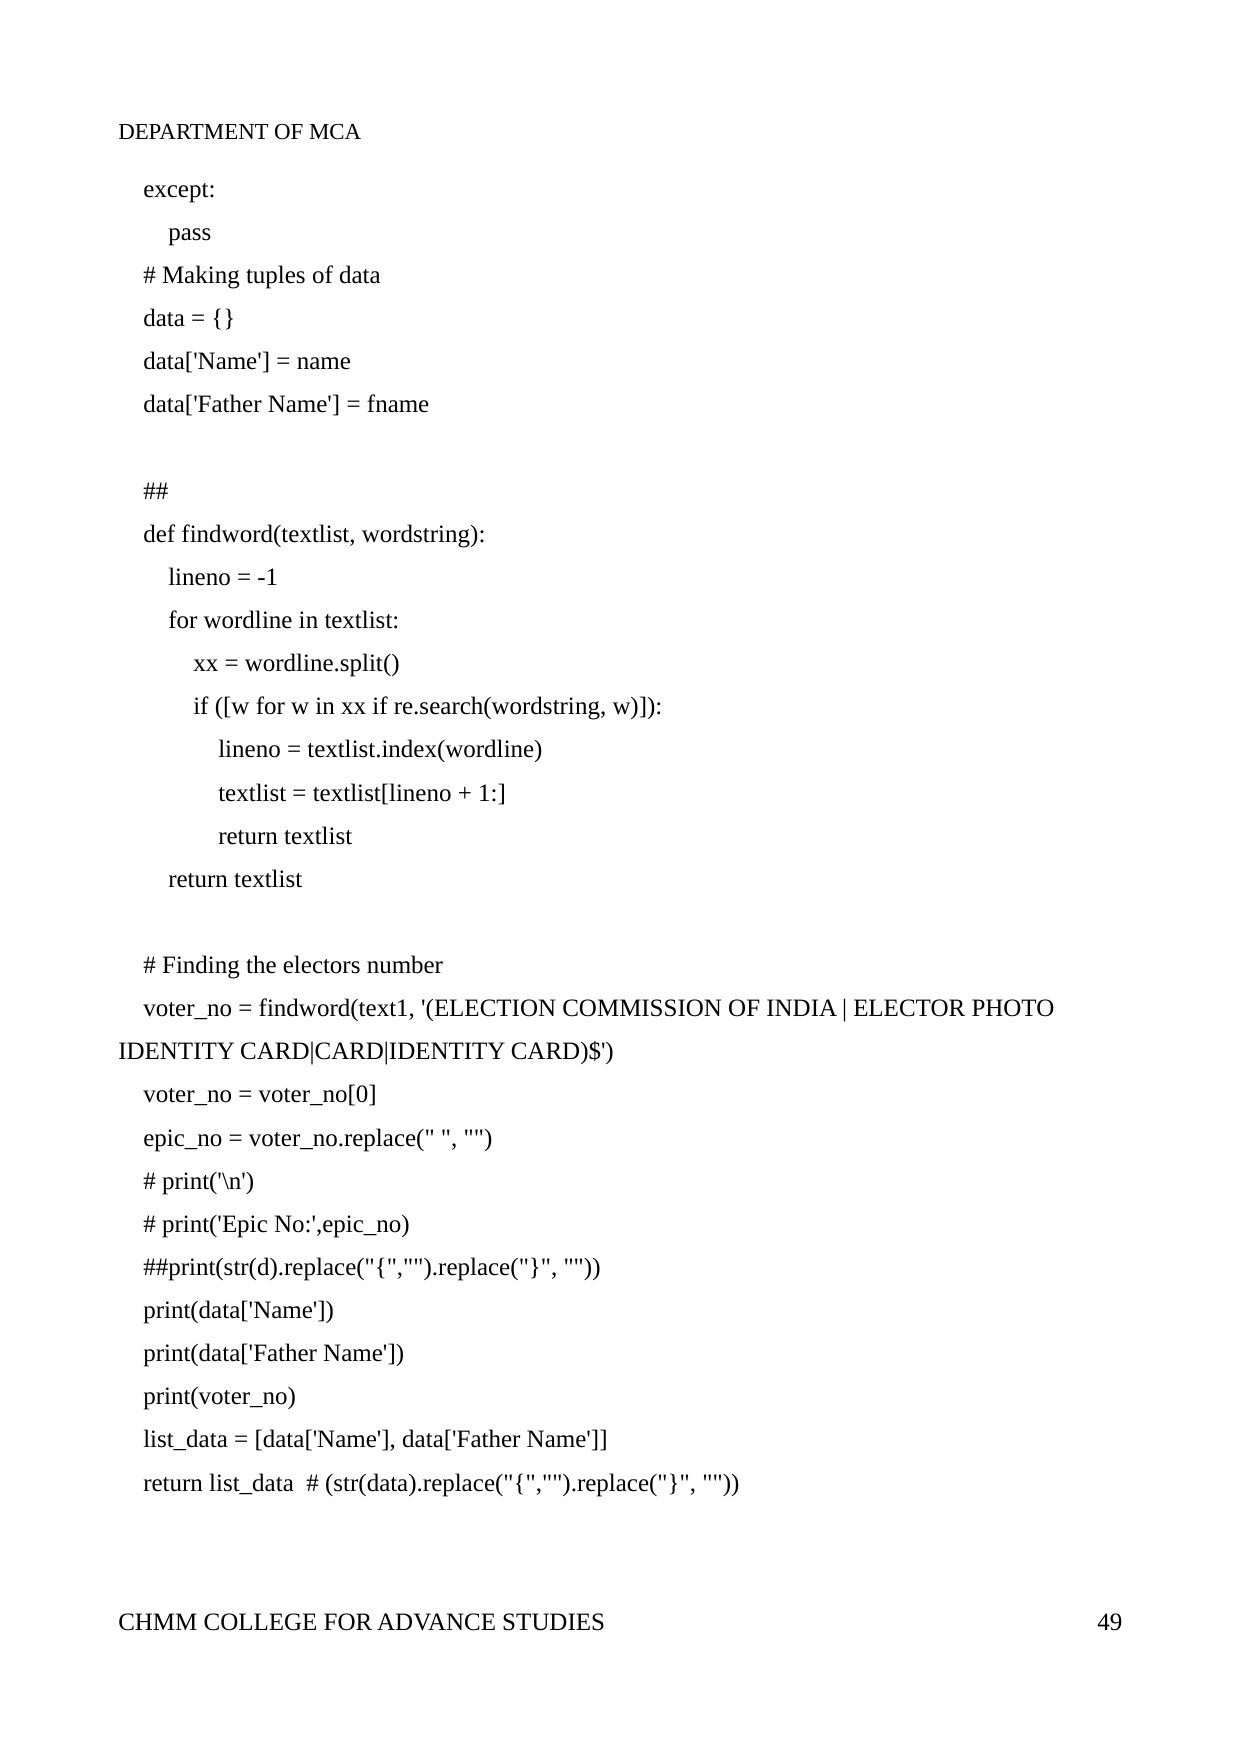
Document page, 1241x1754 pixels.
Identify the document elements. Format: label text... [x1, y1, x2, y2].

text print(data['Father Name']) [118, 1338, 1122, 1367]
text data['Name'] = name [118, 346, 1122, 375]
text voter_no = voter_no[0] [118, 1079, 1122, 1108]
text if ([w for w in xx if re.search(wordstring, w)]): [118, 691, 1122, 720]
text textlist = textlist[lineno + 1:] [118, 778, 1122, 806]
text xx = wordline.split() [118, 648, 1122, 677]
text print(voter_no) [118, 1381, 1122, 1410]
text # print('\n') [118, 1166, 1122, 1194]
text data['Father Name'] = fname [118, 389, 1122, 418]
text # Finding the electors number [118, 950, 1122, 979]
text for wordline in textlist: [118, 605, 1122, 634]
text return textlist [118, 864, 1122, 893]
text except: [118, 174, 1122, 203]
text return list_data # (str(data).replace("{","").replace("}", "")) [118, 1468, 1122, 1496]
text voter_no = findword(text1, '(ELECTION COMMISSION OF INDIA | ELECTOR PHOTO IDENTITY CARD|CARD|IDENTITY CARD)$') [118, 993, 1122, 1065]
text list_data = [data['Name'], data['Father Name']] [118, 1424, 1122, 1453]
text data = {} [118, 303, 1122, 332]
text # print('Epic No:',epic_no) [118, 1209, 1122, 1238]
text # Making tuples of data [118, 260, 1122, 289]
text ##print(str(d).replace("{","").replace("}", "")) [118, 1252, 1122, 1281]
text def findword(textlist, wordstring): [118, 519, 1122, 548]
text epic_no = voter_no.replace(" ", "") [118, 1123, 1122, 1151]
text return textlist [118, 821, 1122, 849]
text lineno = textlist.index(wordline) [118, 734, 1122, 763]
text ## [118, 476, 1122, 504]
text print(data['Name']) [118, 1295, 1122, 1324]
text pass [118, 217, 1122, 246]
text lineno = -1 [118, 562, 1122, 591]
